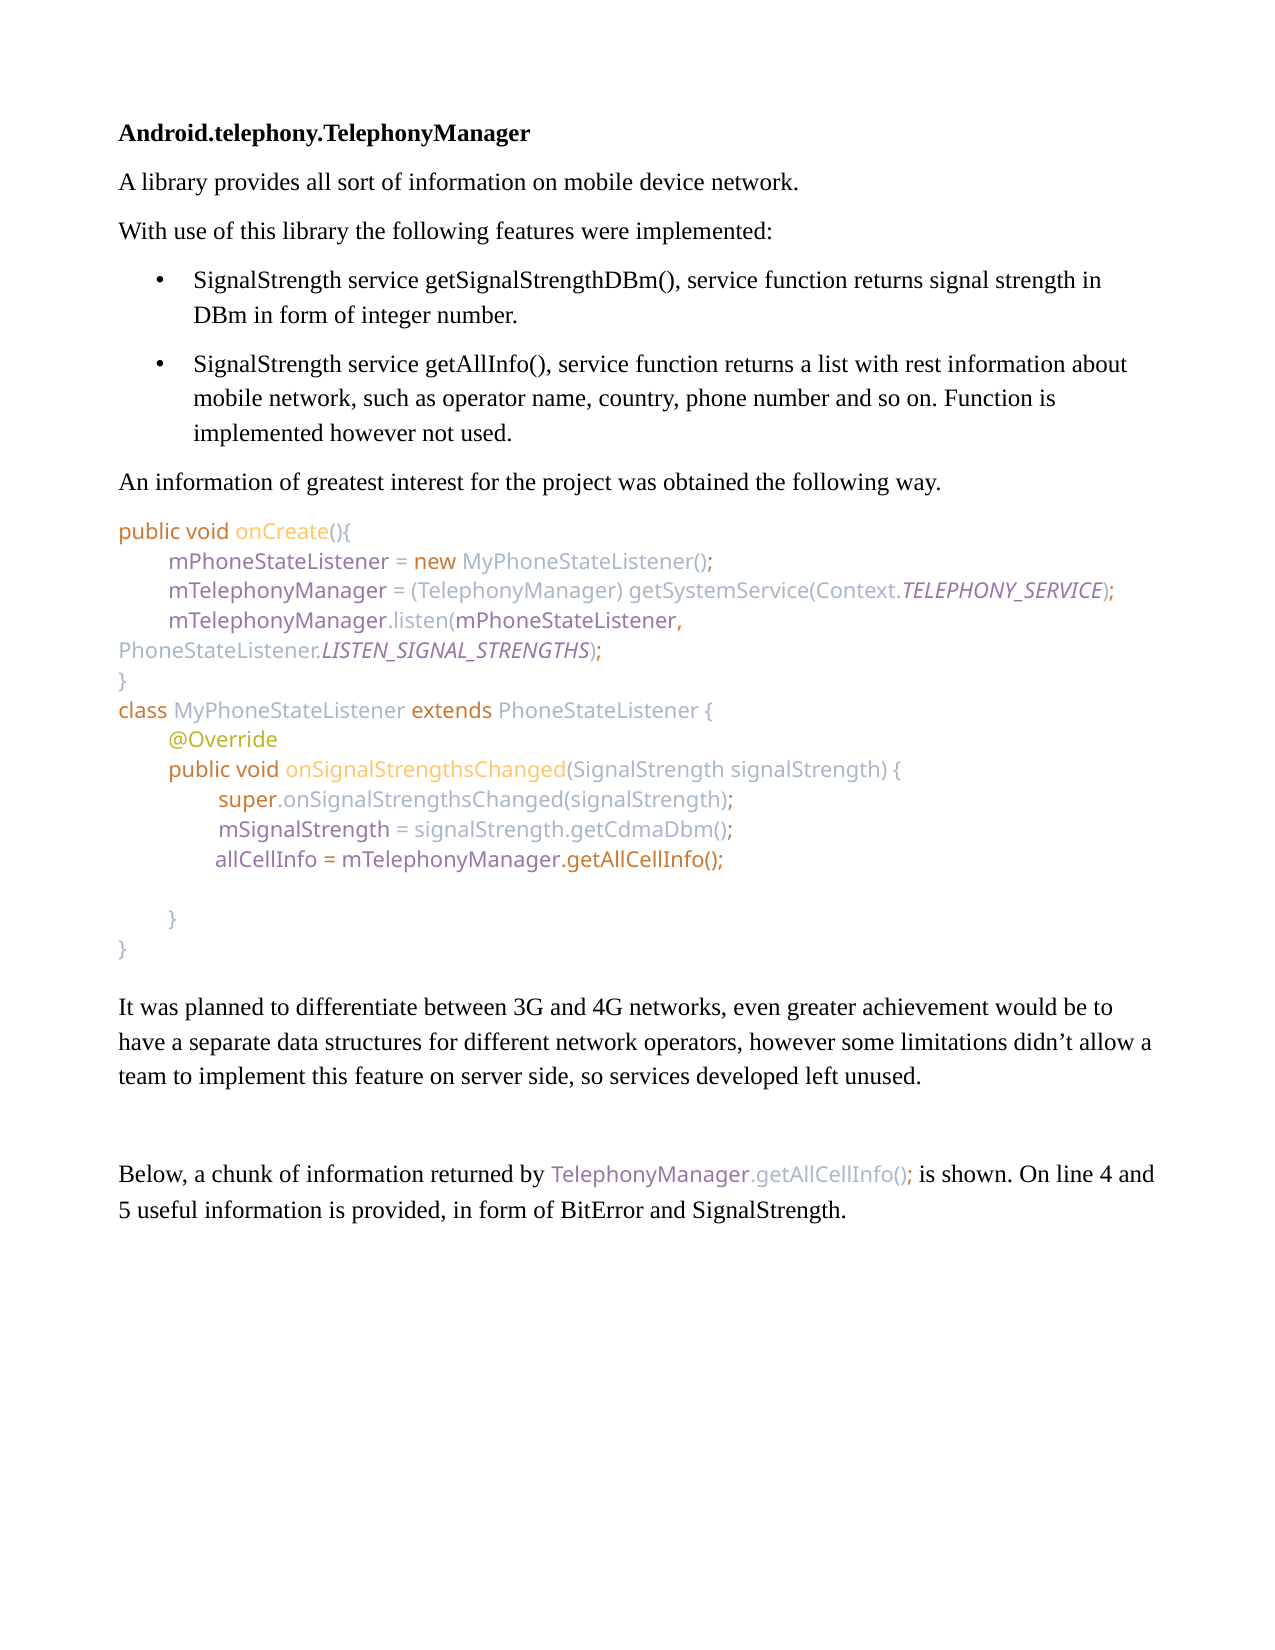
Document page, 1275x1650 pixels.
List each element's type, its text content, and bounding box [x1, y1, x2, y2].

text allCellInfo = mTelephonyManager.getAllCellInfo(); [118, 844, 1157, 873]
text It was planned to differentiate between 3G and 4G networks, even greater achievement would be to have a separate data structures for different network operators, however some limitations didn’t allow a team to implement this feature on server side, so services developed left unused. [118, 992, 1157, 1090]
text With use of this library the following features were implemented: [118, 216, 1157, 245]
text class MyPhoneStateListener extends PhoneStateListener { [118, 695, 1157, 724]
text public void onSignalStrengthsChanged(SignalStrength signalStrength) { [118, 754, 1157, 784]
text mSignalStrength = signalStrength.getCdmaDbm(); [118, 814, 1157, 844]
text An information of greatest interest for the project was obtained the following way. [118, 467, 1157, 496]
text } [118, 903, 1157, 933]
text Android.telephony.TelephonyManager [118, 118, 1157, 147]
text Below, a chunk of information returned by TelephonyManager.getAllCellInfo(); is shown. On line 4 and 5 useful information is provided, in form of BitError and SignalStrength. [118, 1159, 1157, 1224]
list SignalStrength service getSignalStrengthDBm(), service function returns signal strength in DBm in form of integer number. [156, 265, 1157, 328]
text mPhoneStateListener = new MyPhoneStateListener(); [118, 546, 1157, 576]
text mTelephonyManager = (TelephonyManager) getSystemService(Context.TELEPHONY_SERVICE); [118, 576, 1157, 605]
text A library provides all sort of information on mobile device network. [118, 167, 1157, 196]
text } [118, 665, 1157, 695]
text mTelephonyManager.listen(mPhoneStateListener, PhoneStateListener.LISTEN_SIGNAL_STRENGTHS); [118, 605, 1157, 665]
text } [118, 933, 1157, 963]
text @Override [118, 724, 1157, 754]
text super.onSignalStrengthsChanged(signalStrength); [118, 784, 1157, 814]
list SignalStrength service getAllInfo(), service function returns a list with rest information about mobile network, such as operator name, country, phone number and so on. Function is implemented however not used. [156, 349, 1157, 447]
text public void onCreate(){ [118, 516, 1157, 546]
